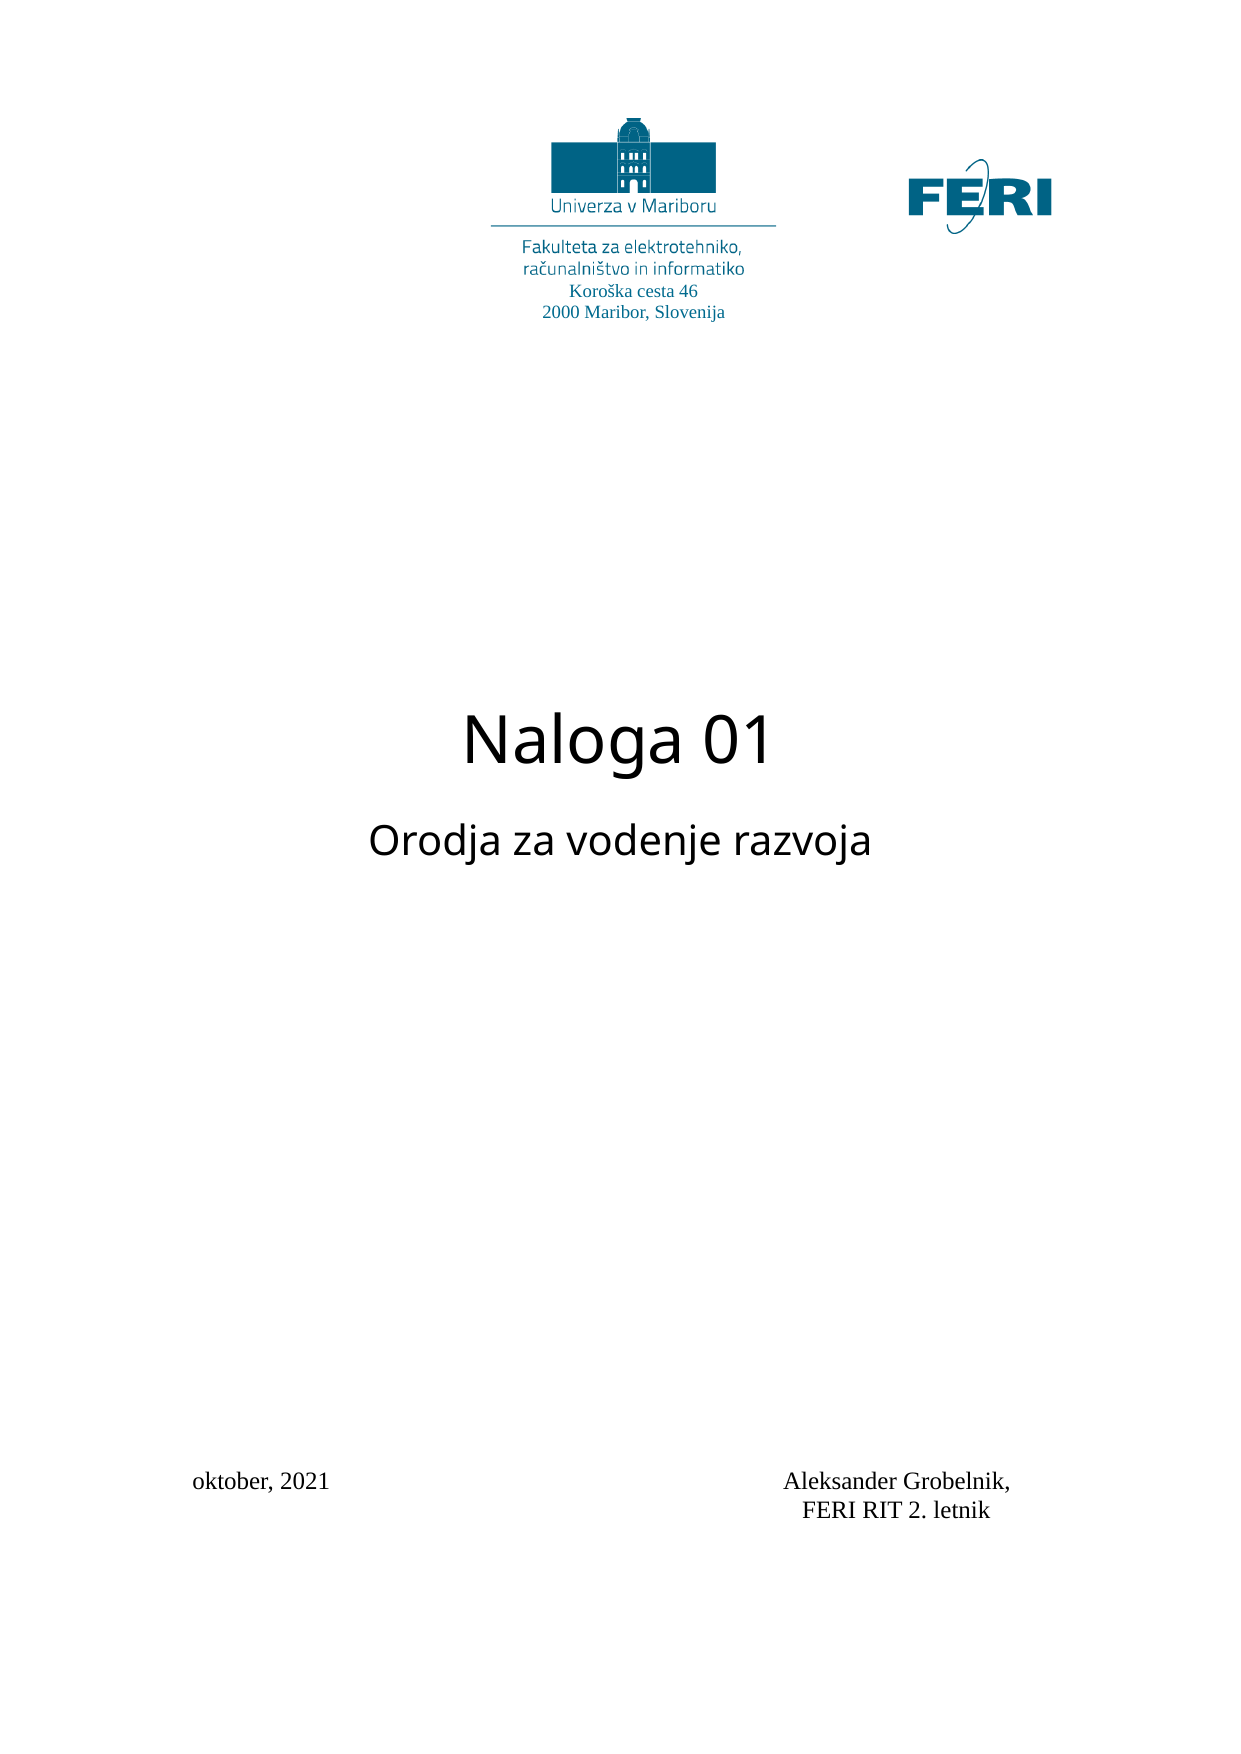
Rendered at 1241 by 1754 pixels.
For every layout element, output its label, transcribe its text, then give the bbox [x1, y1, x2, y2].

table_cell [118, 281, 429, 328]
text Orodja za vodenje razvoja [118, 811, 1122, 868]
table_header [429, 118, 827, 281]
table_header [827, 118, 1122, 281]
picture [1004, 186, 1015, 194]
picture [585, 308, 589, 318]
text Naloga 01 [118, 692, 1122, 783]
table_cell [827, 281, 1122, 328]
table_cell Koroška cesta 46 2000 Maribor, Slovenija [429, 281, 827, 328]
text oktober, 2021 Aleksander Grobelnik, [118, 1466, 1122, 1495]
table_header [118, 118, 429, 281]
text FERI RIT 2. letnik [118, 1495, 1122, 1523]
picture [908, 159, 1052, 234]
picture [490, 118, 777, 275]
